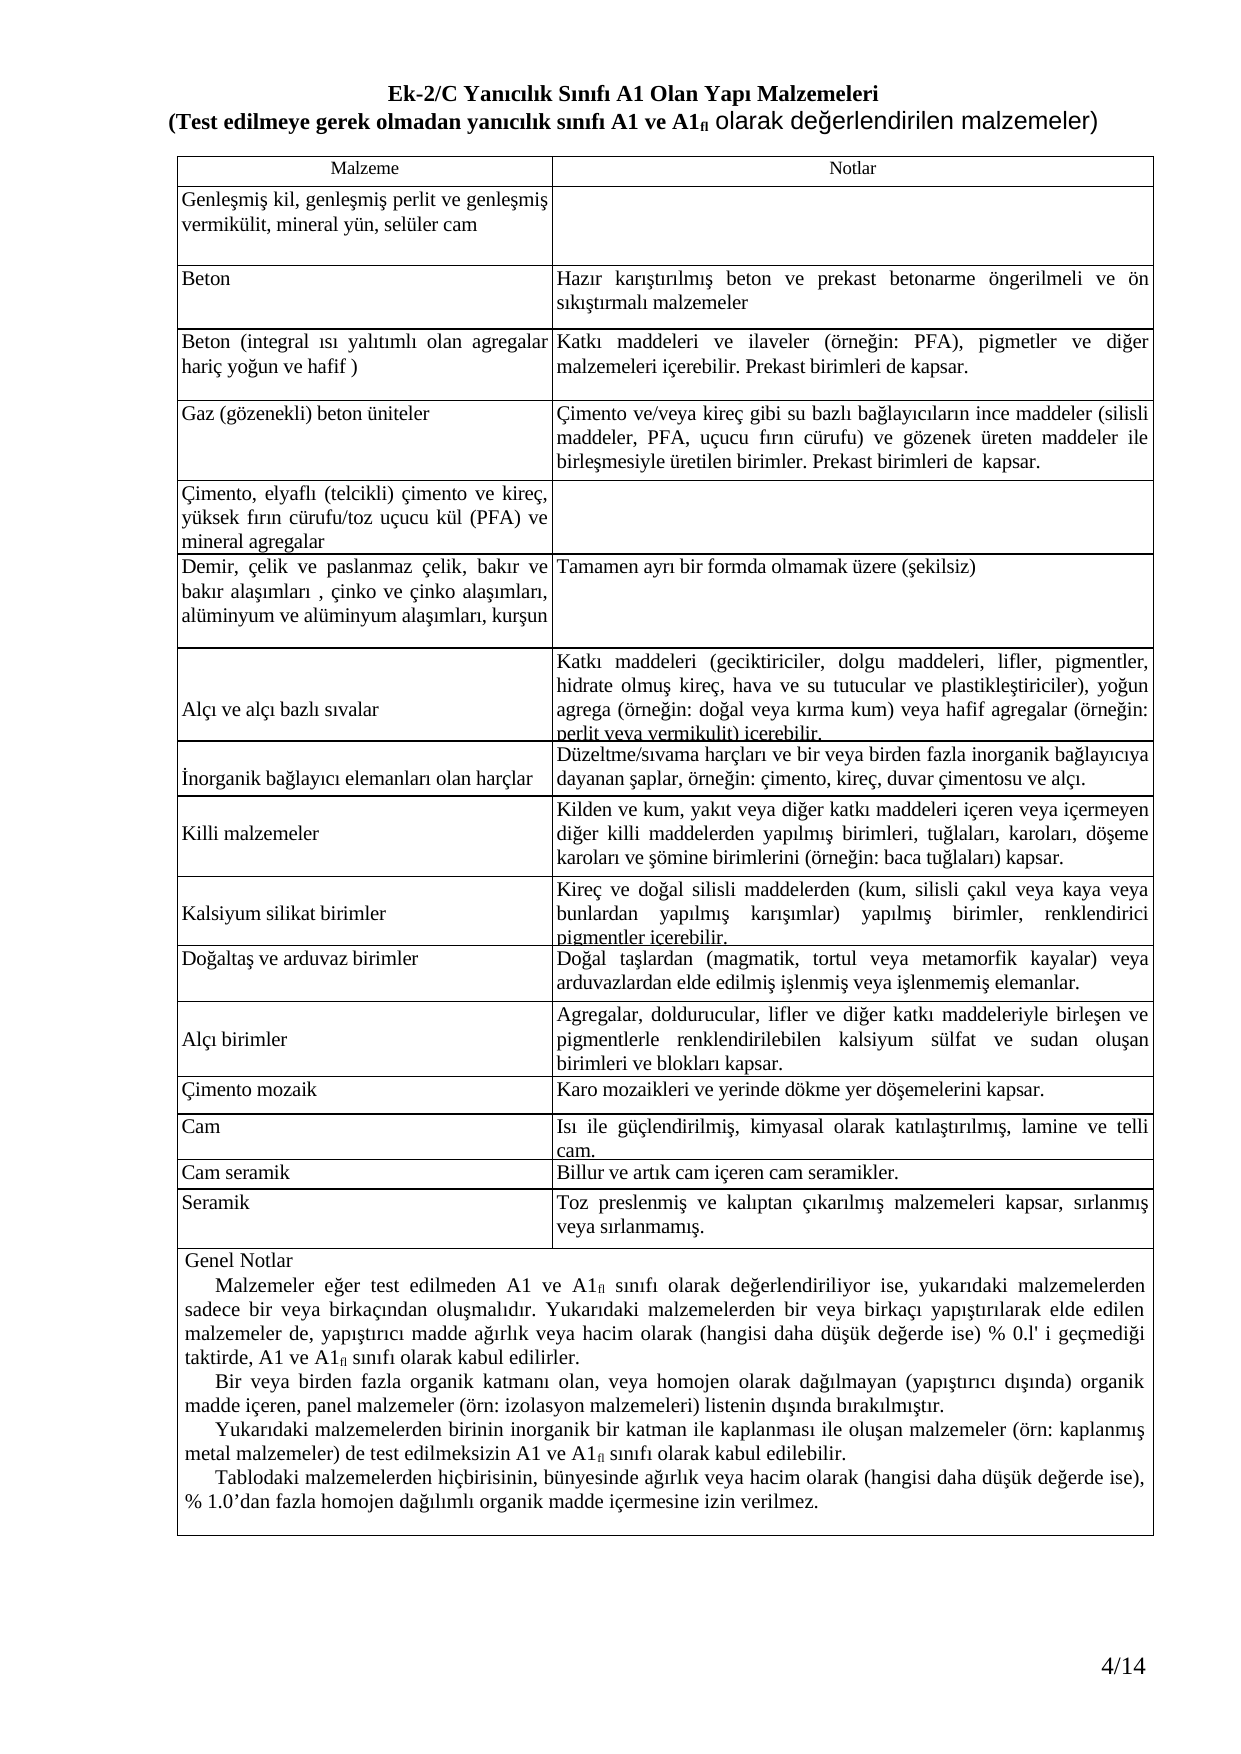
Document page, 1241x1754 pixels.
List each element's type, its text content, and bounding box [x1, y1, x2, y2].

table_cell Killi malzemeler [178, 797, 552, 876]
table_cell Demir, çelik ve paslanmaz çelik, bakır ve bakır alaşımları , çinko ve çinko alaşımları, alüminyum ve alüminyum alaşımları, kurşun [178, 555, 552, 647]
table_cell Karo mozaikleri ve yerinde dökme yer döşemelerini kapsar. [553, 1077, 1153, 1113]
table_cell Kalsiyum silikat birimler [178, 877, 552, 945]
text (Test edilmeye gerek olmadan yanıcılık sınıfı A1 ve A1fl olarak değerlendirilen malzemeler) [121, 106, 1146, 135]
table_cell Beton [178, 266, 552, 328]
table_cell Cam seramik [178, 1160, 552, 1188]
table_cell [553, 187, 1153, 264]
table_cell Seramik [178, 1190, 552, 1247]
table_header Malzeme [178, 157, 552, 186]
table_cell Doğaltaş ve arduvaz birimler [178, 946, 552, 1001]
table_cell Hazır karıştırılmış beton ve prekast betonarme öngerilmeli ve ön sıkıştırmalı malzemeler [553, 266, 1153, 328]
table_cell Tamamen ayrı bir formda olmamak üzere (şekilsiz) [553, 555, 1153, 647]
table_cell [553, 481, 1153, 553]
table_cell Çimento ve/veya kireç gibi su bazlı bağlayıcıların ince maddeler (silisli maddeler, PFA, uçucu fırın cürufu) ve gözenek üreten maddeler ile birleşmesiyle üretilen birimler. Prekast birimleri de kapsar. [553, 401, 1153, 479]
table_cell Agregalar, doldurucular, lifler ve diğer katkı maddeleriyle birleşen ve pigmentlerle renklendirilebilen kalsiyum sülfat ve sudan oluşan birimleri ve blokları kapsar. [553, 1002, 1153, 1076]
table_cell Doğal taşlardan (magmatik, tortul veya metamorfik kayalar) veya arduvazlardan elde edilmiş işlenmiş veya işlenmemiş elemanlar. [553, 946, 1153, 1001]
table_cell Genleşmiş kil, genleşmiş perlit ve genleşmiş vermikülit, mineral yün, selüler cam [178, 187, 552, 264]
table_cell Alçı ve alçı bazlı sıvalar [178, 649, 552, 740]
text Ek-2/C Yanıcılık Sınıfı A1 Olan Yapı Malzemeleri [121, 80, 1146, 106]
table_cell Kilden ve kum, yakıt veya diğer katkı maddeleri içeren veya içermeyen diğer killi maddelerden yapılmış birimleri, tuğlaları, karoları, döşeme karoları ve şömine birimlerini (örneğin: baca tuğlaları) kapsar. [553, 797, 1153, 876]
table_cell Çimento mozaik [178, 1077, 552, 1113]
table_cell Alçı birimler [178, 1002, 552, 1076]
table_cell Gaz (gözenekli) beton üniteler [178, 401, 552, 479]
table_cell Billur ve artık cam içeren cam seramikler. [553, 1160, 1153, 1188]
table_cell İnorganik bağlayıcı elemanları olan harçlar [178, 742, 552, 795]
table_cell Cam [178, 1115, 552, 1159]
table_cell Düzeltme/sıvama harçları ve bir veya birden fazla inorganik bağlayıcıya dayanan şaplar, örneğin: çimento, kireç, duvar çimentosu ve alçı. [553, 742, 1153, 795]
table_cell Genel Notlar Malzemeler eğer test edilmeden A1 ve A1fl sınıfı olarak değerlendiriliyor ise, yukarıdaki malzemelerden sadece bir veya birkaçından oluşmalıdır. Yukarıdaki malzemelerden bir veya birkaçı yapıştırılarak elde edilen malzemeler de, yapıştırıcı madde ağırlık veya hacim olarak (hangisi daha düşük değerde ise) % 0.l' i geçmediği taktirde, A1 ve A1fl sınıfı olarak kabul edilirler. Bir veya birden fazla organik katmanı olan, veya homojen olarak dağılmayan (yapıştırıcı dışında) organik madde içeren, panel malzemeler (örn: izolasyon malzemeleri) listenin dışında bırakılmıştır. Yukarıdaki malzemelerden birinin inorganik bir katman ile kaplanması ile oluşan malzemeler (örn: kaplanmış metal malzemeler) de test edilmeksizin A1 ve A1fl sınıfı olarak kabul edilebilir. Tablodaki malzemelerden hiçbirisinin, bünyesinde ağırlık veya hacim olarak (hangisi daha düşük değerde ise), % 1.0’dan fazla homojen dağılımlı organik madde içermesine izin verilmez. [178, 1249, 1153, 1535]
table_cell Toz preslenmiş ve kalıptan çıkarılmış malzemeleri kapsar, sırlanmış veya sırlanmamış. [553, 1190, 1153, 1247]
table_cell Katkı maddeleri ve ilaveler (örneğin: PFA), pigmetler ve diğer malzemeleri içerebilir. Prekast birimleri de kapsar. [553, 330, 1153, 399]
table_header Notlar [553, 157, 1153, 186]
